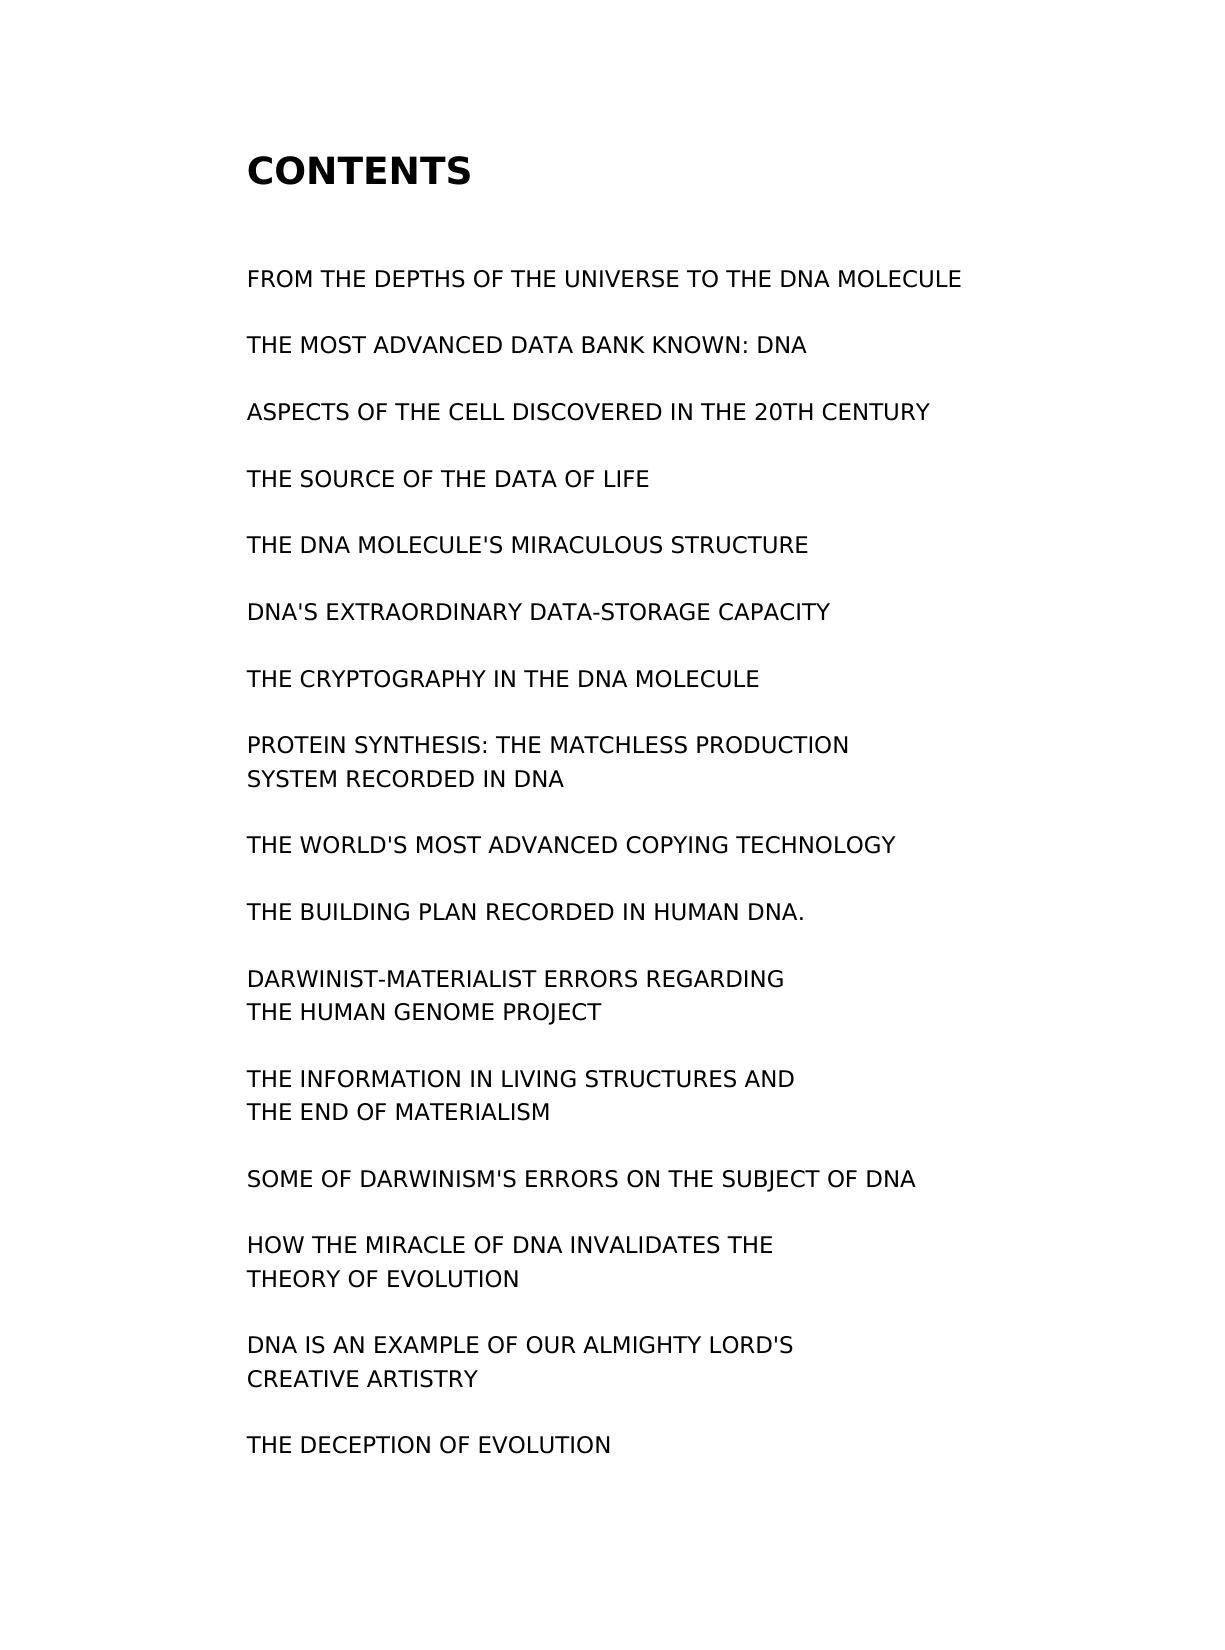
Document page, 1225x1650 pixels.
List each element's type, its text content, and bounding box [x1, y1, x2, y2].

text THE DECEPTION OF EVOLUTION [187, 1427, 1020, 1460]
text THE HUMAN GENOME PROJECT [187, 994, 1020, 1027]
text THE BUILDING PLAN RECORDED IN HUMAN DNA [187, 894, 1020, 927]
text DNA'S EXTRAORDINARY DATA-STORAGE CAPACITY [187, 594, 1020, 627]
text HOW THE MIRACLE OF DNA INVALIDATES THE [187, 1227, 1020, 1260]
text THE DNA MOLECULE'S MIRACULOUS STRUCTURE [187, 527, 1020, 560]
text SOME OF DARWINISM'S ERRORS ON THE SUBJECT OF DNA [187, 1160, 1020, 1194]
text THE SOURCE OF THE DATA OF LIFE [187, 460, 1020, 494]
text THE MOST ADVANCED DATA BANK KNOWN: DNA [187, 327, 1020, 360]
text SYSTEM RECORDED IN DNA [187, 760, 1020, 794]
text THE END OF MATERIALISM [187, 1094, 1020, 1127]
text CONTENTS [187, 150, 1020, 194]
text CREATIVE ARTISTRY [187, 1360, 1020, 1394]
text DNA IS AN EXAMPLE OF OUR ALMIGHTY LORD'S [187, 1327, 1020, 1360]
text THEORY OF EVOLUTION [187, 1260, 1020, 1294]
text ASPECTS OF THE CELL DISCOVERED IN THE 20TH CENTURY [187, 394, 1020, 427]
text THE INFORMATION IN LIVING STRUCTURES AND [187, 1060, 1020, 1094]
text PROTEIN SYNTHESIS: THE MATCHLESS PRODUCTION [187, 727, 1020, 760]
text THE WORLD'S MOST ADVANCED COPYING TECHNOLOGY [187, 827, 1020, 860]
text DARWINIST-MATERIALIST ERRORS REGARDING [187, 960, 1020, 994]
text THE CRYPTOGRAPHY IN THE DNA MOLECULE [187, 660, 1020, 694]
text FROM THE DEPTHS OF THE UNIVERSE TO THE DNA MOLECULE [187, 260, 1020, 294]
